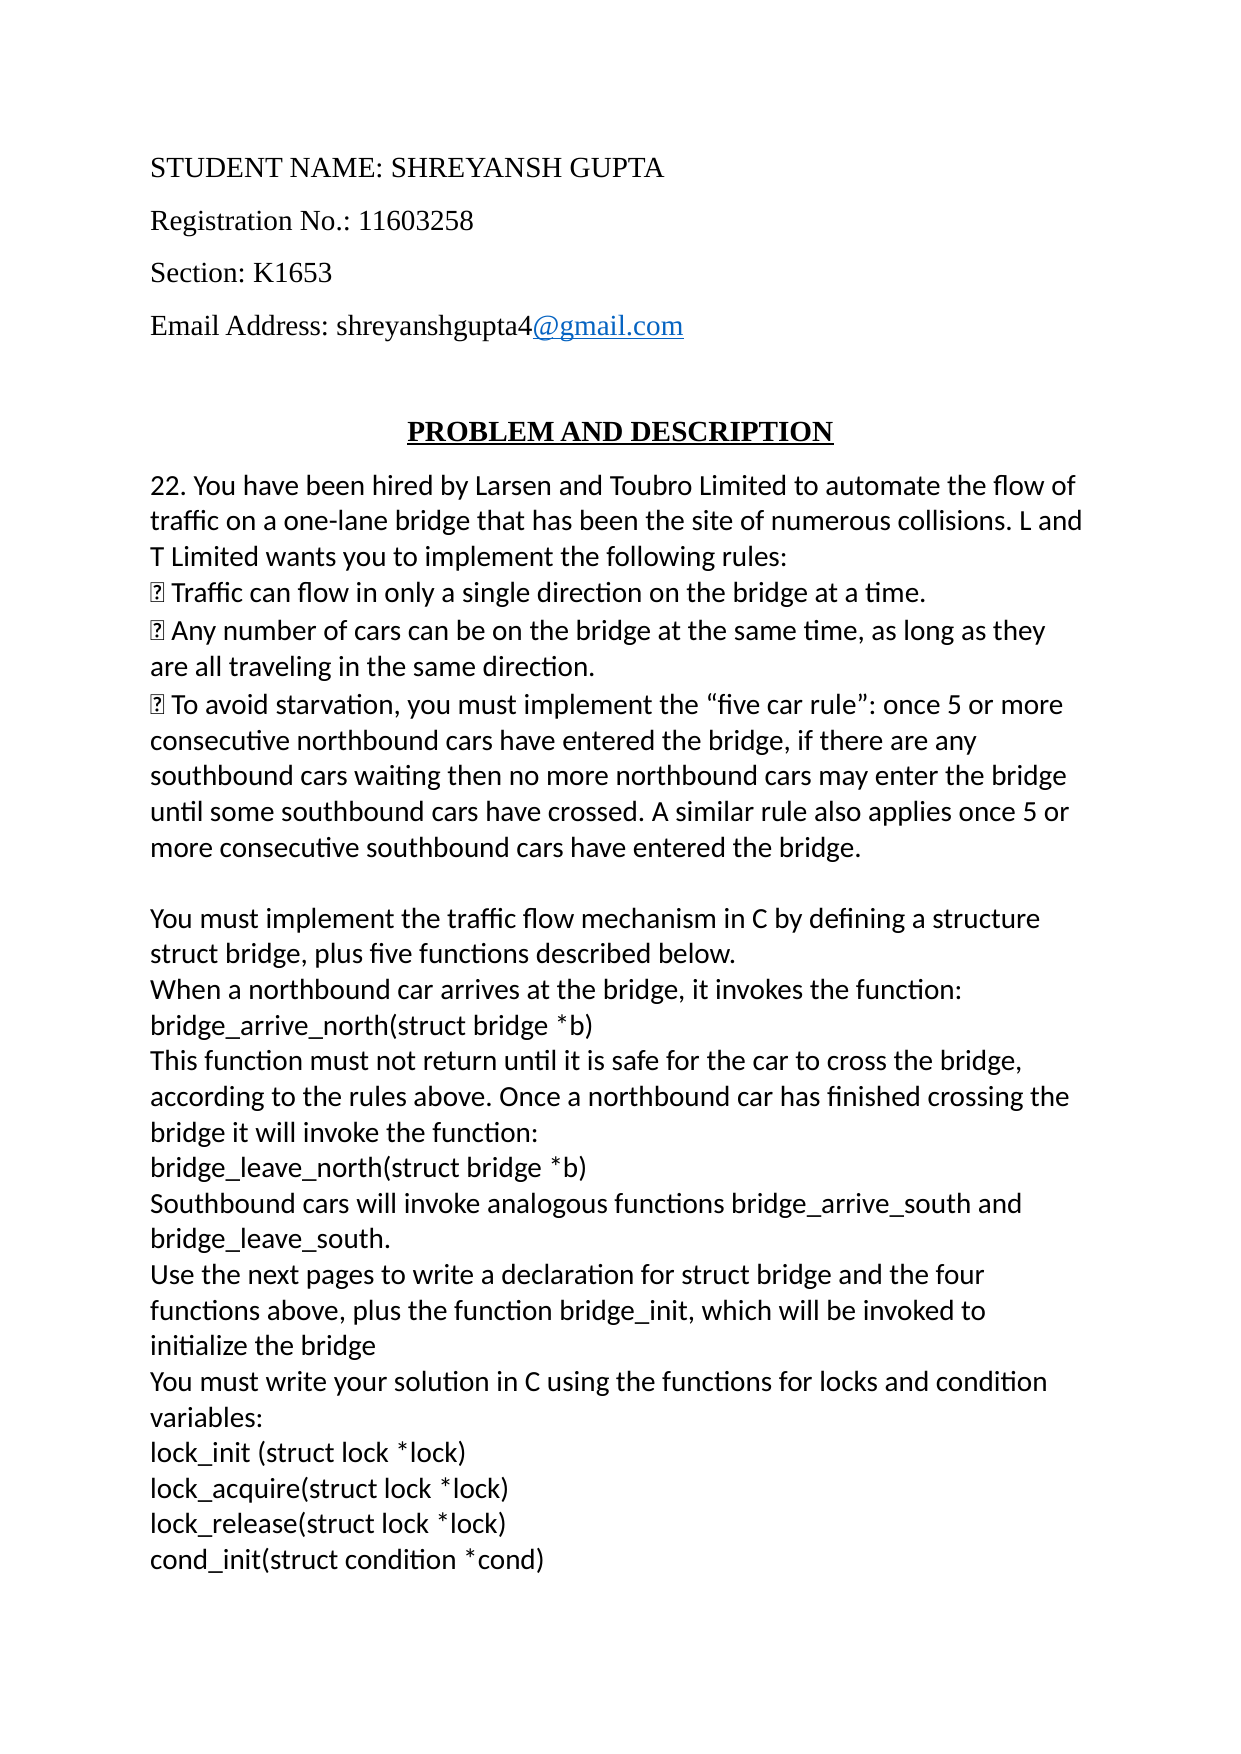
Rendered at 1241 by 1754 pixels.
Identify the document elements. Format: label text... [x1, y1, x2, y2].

text You must write your solution in C using the functions for locks and condition variables: [150, 1363, 1090, 1434]
text  To avoid starvation, you must implement the “five car rule”: once 5 or more consecutive northbound cars have entered the bridge, if there are any southbound cars waiting then no more northbound cars may enter the bridge until some southbound cars have crossed. A similar rule also applies once 5 or more consecutive southbound cars have entered the bridge. [150, 686, 1090, 864]
text lock_init (struct lock *lock) [150, 1434, 1090, 1470]
text Registration No.: 11603258 [150, 203, 1090, 236]
text When a northbound car arrives at the bridge, it invokes the function: [150, 971, 1090, 1007]
text  Any number of cars can be on the bridge at the same time, as long as they are all traveling in the same direction. [150, 612, 1090, 683]
text Use the next pages to write a declaration for struct bridge and the four functions above, plus the function bridge_init, which will be invoked to initialize the bridge [150, 1256, 1090, 1363]
text  Traffic can flow in only a single direction on the bridge at a time. [150, 574, 1090, 609]
text This function must not return until it is safe for the car to cross the bridge, according to the rules above. Once a northbound car has finished crossing the bridge it will invoke the function: [150, 1042, 1090, 1149]
text lock_acquire(struct lock *lock) [150, 1470, 1090, 1506]
text STUDENT NAME: SHREYANSH GUPTA [150, 150, 1090, 183]
text Southbound cars will invoke analogous functions bridge_arrive_south and bridge_leave_south. [150, 1185, 1090, 1256]
text Section: K1653 [150, 256, 1090, 289]
text 22. You have been hired by Larsen and Toubro Limited to automate the flow of traffic on a one-lane bridge that has been the site of numerous collisions. L and T Limited wants you to implement the following rules: [150, 467, 1090, 574]
text bridge_arrive_north(struct bridge *b) [150, 1007, 1090, 1042]
text Email Address: shreyanshgupta4@gmail.com [150, 308, 1090, 342]
text You must implement the traffic flow mechanism in C by defining a structure struct bridge, plus five functions described below. [150, 900, 1090, 971]
text cond_init(struct condition *cond) [150, 1541, 1090, 1577]
text bridge_leave_north(struct bridge *b) [150, 1149, 1090, 1185]
text lock_release(struct lock *lock) [150, 1506, 1090, 1541]
text PROBLEM AND DESCRIPTION [150, 414, 1090, 448]
